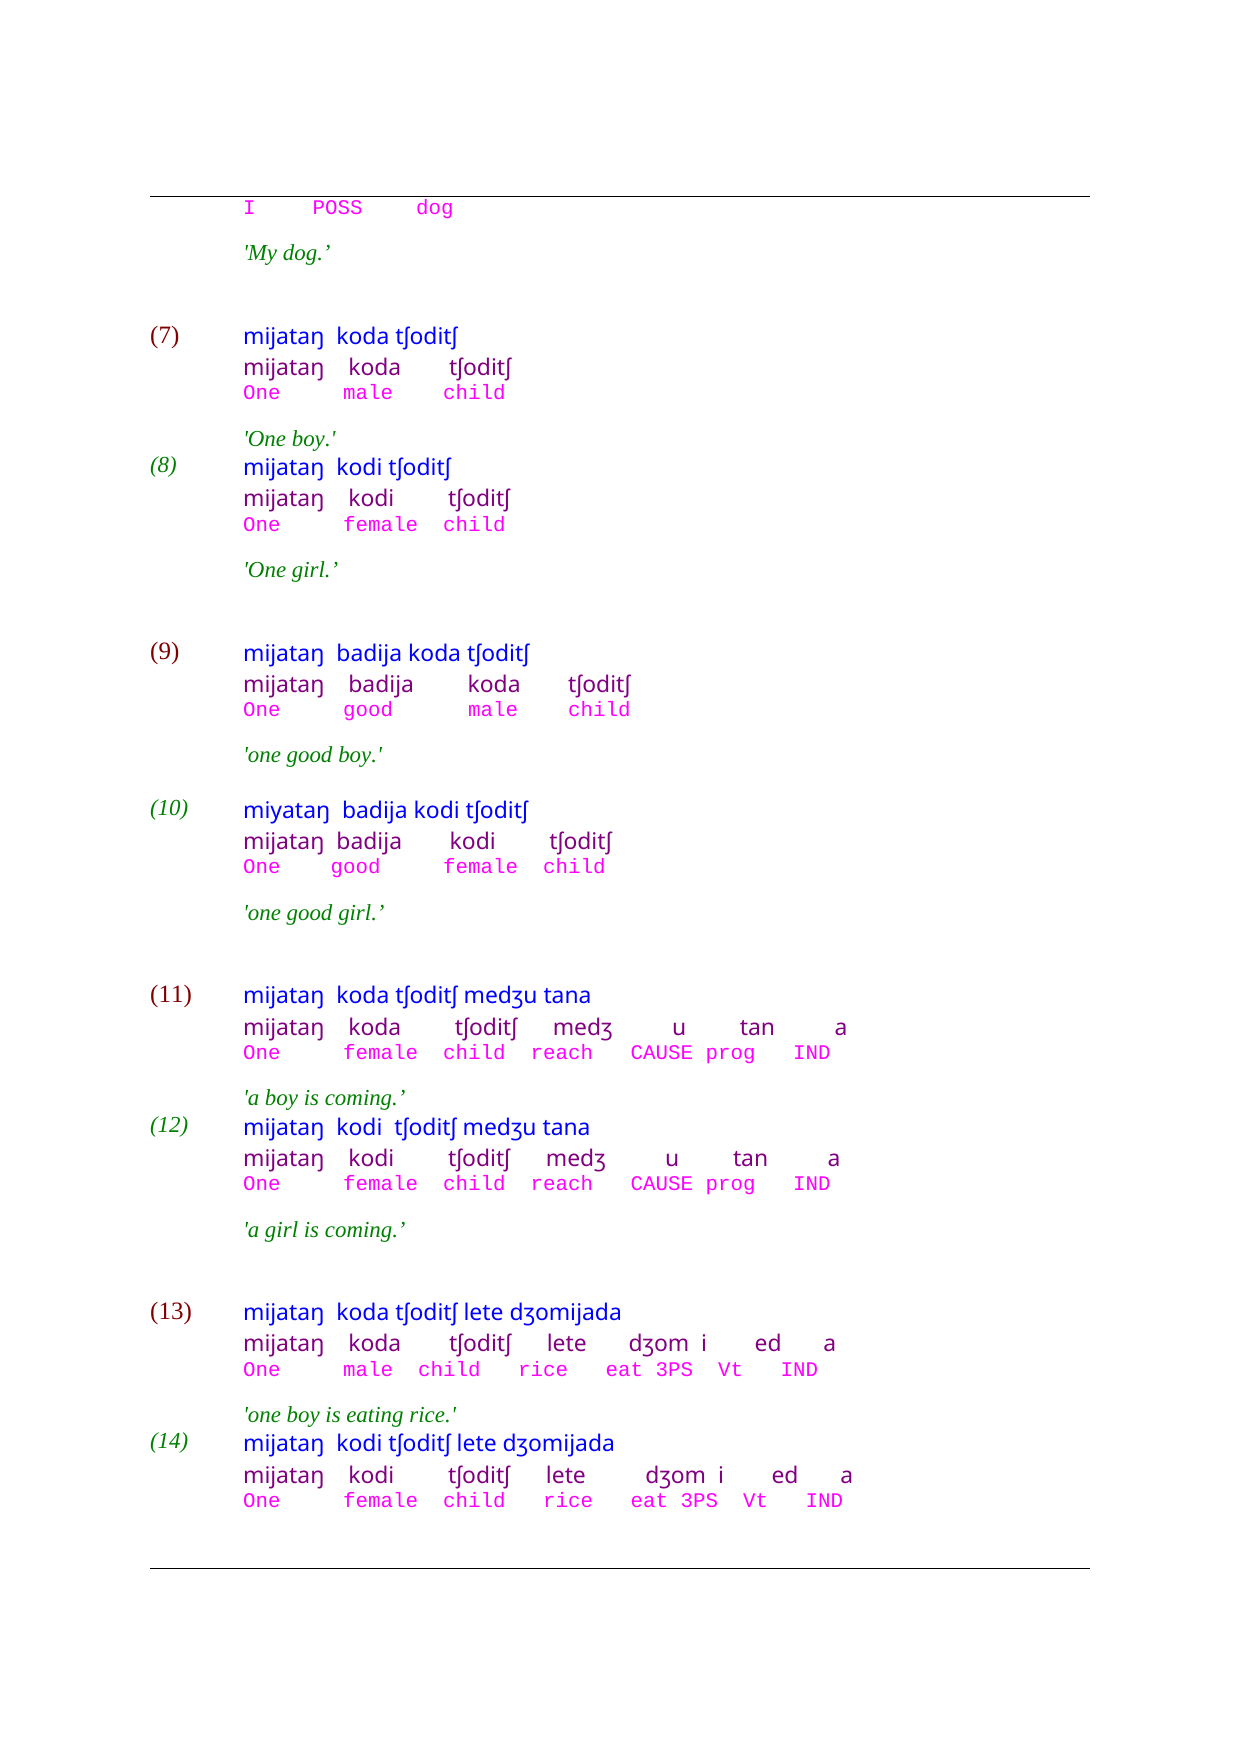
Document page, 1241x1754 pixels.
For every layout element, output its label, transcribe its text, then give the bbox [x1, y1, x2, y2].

table_cell 'One girl.’ [235, 556, 1240, 582]
table_cell [143, 514, 235, 556]
table_cell [143, 1359, 235, 1401]
table_cell [143, 1084, 235, 1111]
table_header [143, 320, 235, 351]
table_cell One male child rice eat 3PS Vt IND [235, 1359, 1240, 1401]
table_cell One female child rice eat 3PS Vt IND [235, 1490, 1240, 1532]
table_cell [143, 451, 235, 482]
table_cell One good male child [235, 699, 1240, 741]
table_cell [143, 1111, 235, 1142]
table_cell [143, 556, 235, 582]
table_cell 'one boy is eating rice.' [235, 1401, 1240, 1427]
table_cell [143, 699, 235, 741]
table_cell [143, 1216, 235, 1242]
table_cell I POSS dog [235, 197, 1240, 239]
table_cell One female child [235, 514, 1240, 556]
table_cell mijataŋ badija kodi tʃoditʃ [235, 825, 1240, 857]
table_cell mijataŋ koda tʃoditʃ medʒ u tan a [235, 1011, 1240, 1042]
table_cell One female child reach CAUSE prog IND [235, 1173, 1240, 1216]
table_cell [143, 794, 235, 825]
table_cell [143, 899, 235, 925]
table_header mijataŋ koda tʃoditʃ [235, 320, 1240, 351]
table_cell mijataŋ kodi tʃoditʃ medʒu tana [235, 1111, 1240, 1142]
table_cell 'a boy is coming.’ [235, 1084, 1240, 1111]
table_header [143, 636, 235, 668]
table_cell [143, 351, 235, 382]
table_cell [143, 1328, 235, 1359]
table_header mijataŋ koda tʃoditʃ medʒu tana [235, 980, 1240, 1011]
table_cell 'My dog.’ [235, 239, 1240, 266]
table_header mijataŋ badija koda tʃoditʃ [235, 636, 1240, 668]
table_header mijataŋ koda tʃoditʃ lete dʒomijada [235, 1296, 1240, 1327]
table_cell mijataŋ kodi tʃoditʃ lete dʒomijada [235, 1428, 1240, 1459]
table_cell One male child [235, 382, 1240, 425]
table_cell [143, 482, 235, 513]
table_cell [143, 1401, 235, 1427]
table_cell [143, 857, 235, 899]
table_cell 'a girl is coming.’ [235, 1216, 1240, 1242]
table_cell 'One boy.' [235, 425, 1240, 451]
table_cell mijataŋ kodi tʃoditʃ medʒ u tan a [235, 1142, 1240, 1173]
table_cell [143, 197, 235, 239]
table_cell One female child reach CAUSE prog IND [235, 1042, 1240, 1084]
table_cell [143, 1011, 235, 1042]
table_cell mijataŋ kodi tʃoditʃ [235, 451, 1240, 482]
table_cell [143, 1042, 235, 1084]
table_cell One good female child [235, 857, 1240, 899]
table_cell mijataŋ kodi tʃoditʃ [235, 482, 1240, 513]
table_cell mijataŋ kodi tʃoditʃ lete dʒom i ed a [235, 1459, 1240, 1490]
table_cell [143, 825, 235, 857]
table_cell [143, 239, 235, 266]
table_cell [143, 425, 235, 451]
table_header [143, 1296, 235, 1327]
table_cell mijataŋ koda tʃoditʃ [235, 351, 1240, 382]
table_cell [143, 741, 235, 794]
table_cell 'one good girl.’ [235, 899, 1240, 925]
table_cell [143, 1490, 235, 1532]
table_cell [143, 1142, 235, 1173]
table_header [143, 980, 235, 1011]
table_cell miyataŋ badija kodi tʃoditʃ [235, 794, 1240, 825]
table_cell [143, 382, 235, 425]
table_cell mijataŋ badija koda tʃoditʃ [235, 668, 1240, 699]
table_cell 'one good boy.' [235, 741, 1240, 794]
table_cell [143, 1428, 235, 1459]
table_cell [143, 1173, 235, 1216]
table_cell mijataŋ koda tʃoditʃ lete dʒom i ed a [235, 1328, 1240, 1359]
table_cell [143, 668, 235, 699]
table_cell [143, 1459, 235, 1490]
